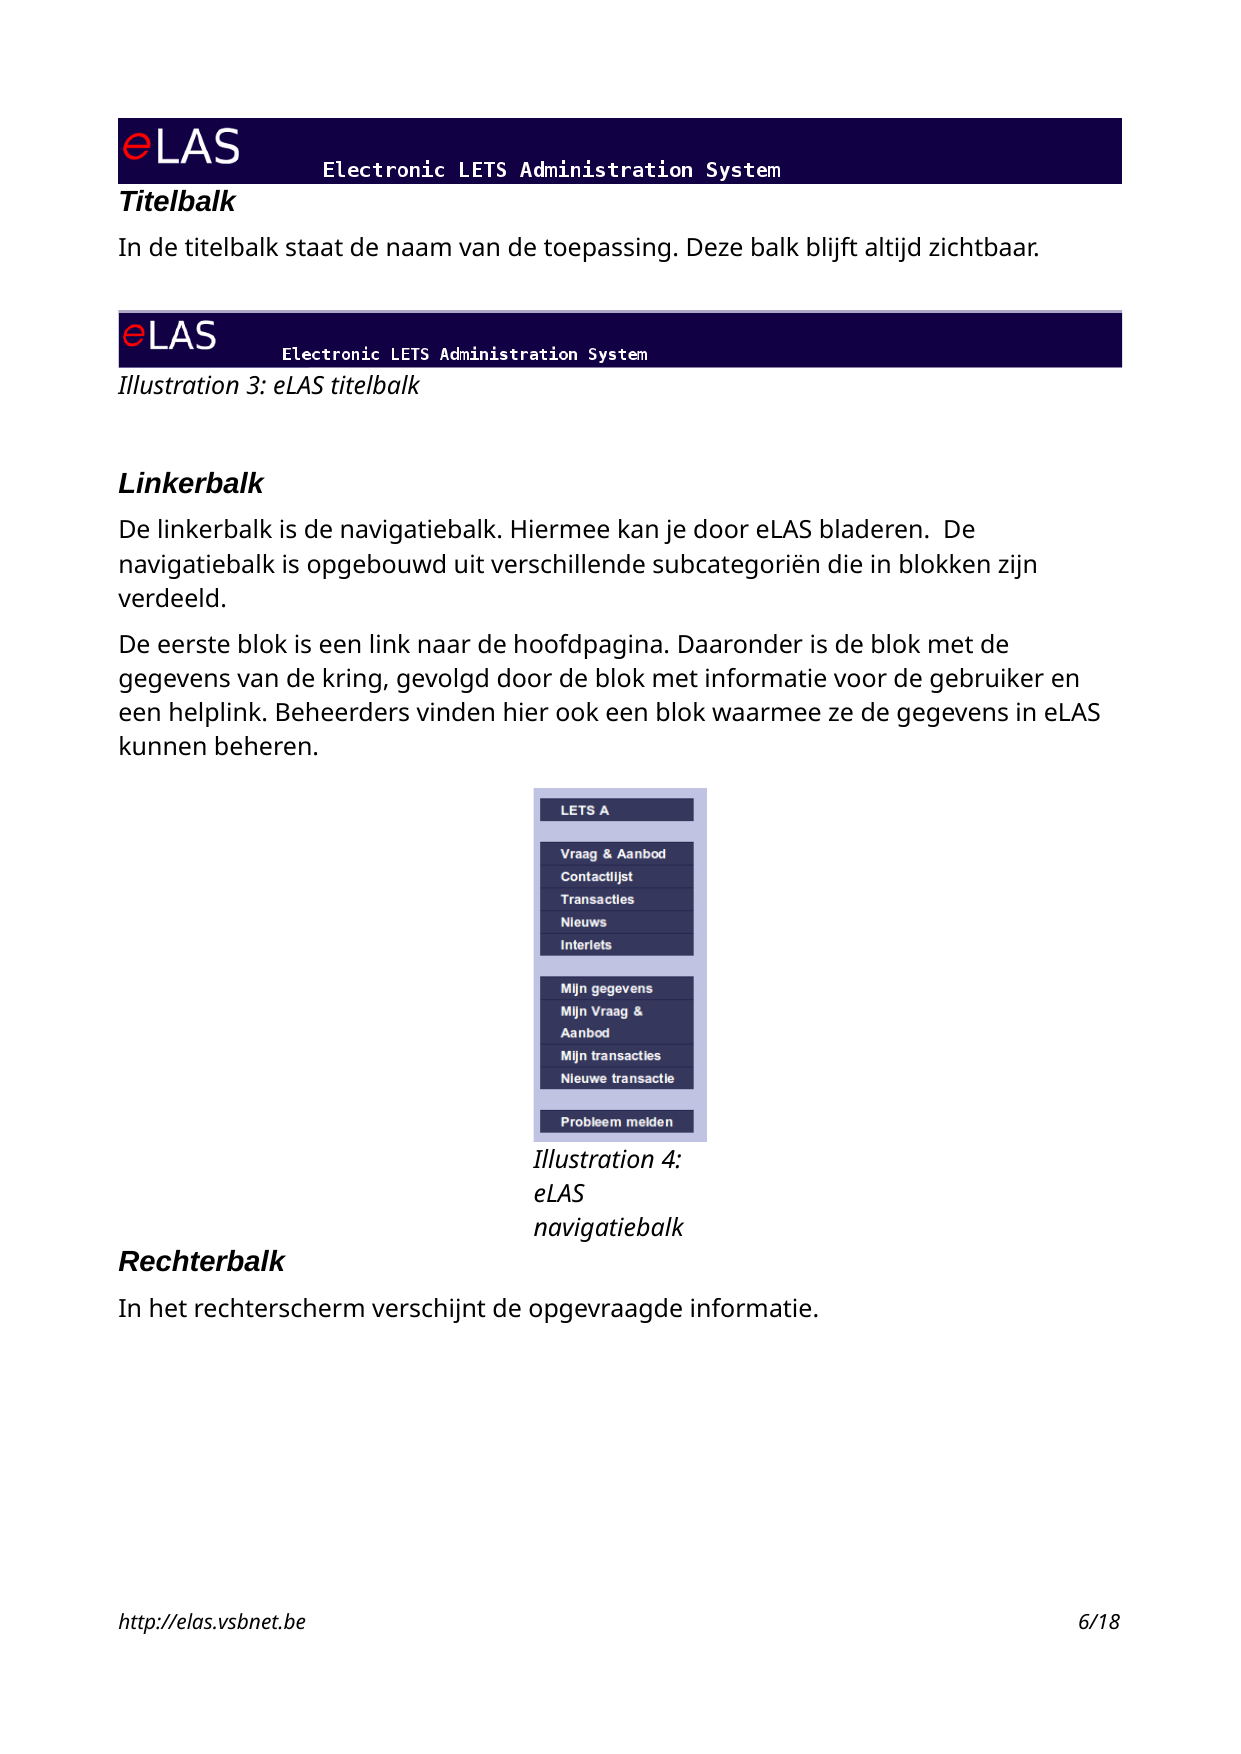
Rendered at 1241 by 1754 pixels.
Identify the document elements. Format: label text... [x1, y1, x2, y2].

text In de titelbalk staat de naam van de toepassing. Deze balk blijft altijd zichtbaar. [118, 230, 1122, 264]
picture [533, 788, 707, 1142]
picture [118, 118, 1122, 184]
text In het rechterscherm verschijnt de opgevraagde informatie. [118, 1290, 1122, 1324]
text De linkerbalk is de navigatiebalk. Hiermee kan je door eLAS bladeren. De navigatiebalk is opgebouwd uit verschillende subcategoriën die in blokken zijn verdeeld. [118, 512, 1122, 614]
subtitle Linkerbalk [118, 466, 1122, 500]
subtitle Titelbalk [118, 184, 1122, 217]
text Illustration 4: eLAS navigatiebalk [533, 1142, 707, 1244]
text Illustration 3: eLAS titelbalk [118, 368, 1122, 401]
subtitle Rechterbalk [118, 1161, 1122, 1278]
picture [118, 310, 1123, 368]
text De eerste blok is een link naar de hoofdpagina. Daaronder is de blok met de gegevens van de kring, gevolgd door de blok met informatie voor de gebruiker en een helplink. Beheerders vinden hier ook een blok waarmee ze de gegevens in eLAS kunnen beheren. [118, 627, 1122, 763]
